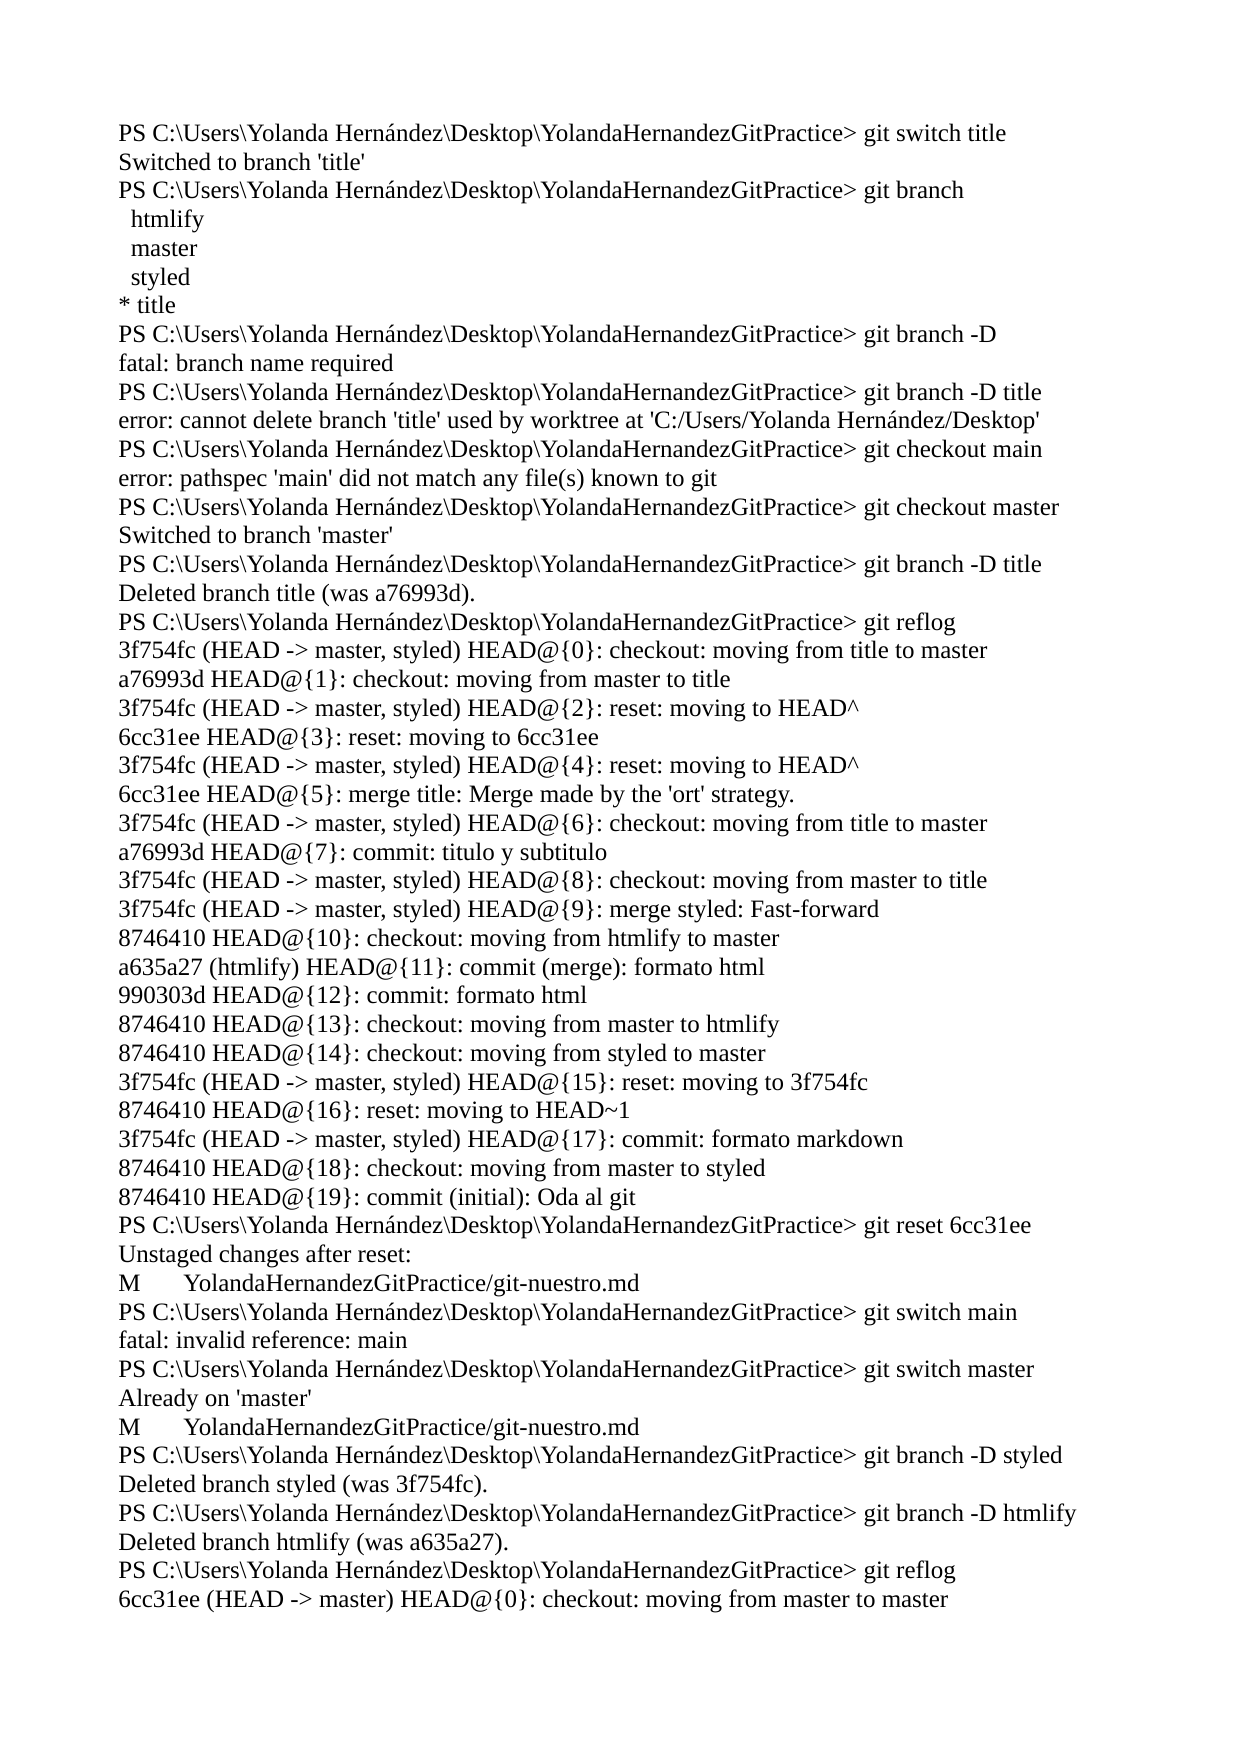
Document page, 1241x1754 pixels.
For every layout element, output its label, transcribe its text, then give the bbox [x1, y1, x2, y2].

text PS C:\Users\Yolanda Hernández\Desktop\YolandaHernandezGitPractice> git switch master [118, 1354, 1122, 1383]
text PS C:\Users\Yolanda Hernández\Desktop\YolandaHernandezGitPractice> git branch -D [118, 319, 1122, 348]
text PS C:\Users\Yolanda Hernández\Desktop\YolandaHernandezGitPractice> git reflog [118, 1556, 1122, 1584]
text a76993d HEAD@{7}: commit: titulo y subtitulo [118, 837, 1122, 866]
text 8746410 HEAD@{10}: checkout: moving from htmlify to master [118, 923, 1122, 952]
text 3f754fc (HEAD -> master, styled) HEAD@{15}: reset: moving to 3f754fc [118, 1067, 1122, 1096]
text 6cc31ee HEAD@{3}: reset: moving to 6cc31ee [118, 722, 1122, 751]
text 6cc31ee HEAD@{5}: merge title: Merge made by the 'ort' strategy. [118, 779, 1122, 808]
text PS C:\Users\Yolanda Hernández\Desktop\YolandaHernandezGitPractice> git reset 6cc31ee [118, 1211, 1122, 1239]
text * title [118, 291, 1122, 319]
text Deleted branch htmlify (was a635a27). [118, 1527, 1122, 1556]
text 8746410 HEAD@{14}: checkout: moving from styled to master [118, 1038, 1122, 1067]
text 8746410 HEAD@{19}: commit (initial): Oda al git [118, 1182, 1122, 1211]
text Deleted branch styled (was 3f754fc). [118, 1469, 1122, 1498]
text PS C:\Users\Yolanda Hernández\Desktop\YolandaHernandezGitPractice> git checkout master [118, 492, 1122, 521]
text fatal: branch name required [118, 348, 1122, 377]
text 3f754fc (HEAD -> master, styled) HEAD@{0}: checkout: moving from title to master [118, 636, 1122, 664]
text PS C:\Users\Yolanda Hernández\Desktop\YolandaHernandezGitPractice> git branch -D title [118, 549, 1122, 578]
text 3f754fc (HEAD -> master, styled) HEAD@{8}: checkout: moving from master to title [118, 866, 1122, 894]
text 8746410 HEAD@{13}: checkout: moving from master to htmlify [118, 1009, 1122, 1038]
text PS C:\Users\Yolanda Hernández\Desktop\YolandaHernandezGitPractice> git branch -D title [118, 377, 1122, 406]
text Switched to branch 'title' [118, 147, 1122, 176]
text 990303d HEAD@{12}: commit: formato html [118, 981, 1122, 1009]
text 8746410 HEAD@{18}: checkout: moving from master to styled [118, 1153, 1122, 1182]
text PS C:\Users\Yolanda Hernández\Desktop\YolandaHernandezGitPractice> git branch -D htmlify [118, 1498, 1122, 1527]
text fatal: invalid reference: main [118, 1326, 1122, 1354]
text error: cannot delete branch 'title' used by worktree at 'C:/Users/Yolanda Hernández/Desktop' [118, 406, 1122, 434]
text htmlify [118, 204, 1122, 233]
text M YolandaHernandezGitPractice/git-nuestro.md [118, 1268, 1122, 1297]
text PS C:\Users\Yolanda Hernández\Desktop\YolandaHernandezGitPractice> git checkout main [118, 434, 1122, 463]
text 6cc31ee (HEAD -> master) HEAD@{0}: checkout: moving from master to master [118, 1584, 1122, 1613]
text PS C:\Users\Yolanda Hernández\Desktop\YolandaHernandezGitPractice> git branch -D styled [118, 1441, 1122, 1469]
text 8746410 HEAD@{16}: reset: moving to HEAD~1 [118, 1096, 1122, 1124]
text 3f754fc (HEAD -> master, styled) HEAD@{6}: checkout: moving from title to master [118, 808, 1122, 837]
text Unstaged changes after reset: [118, 1239, 1122, 1268]
text 3f754fc (HEAD -> master, styled) HEAD@{4}: reset: moving to HEAD^ [118, 751, 1122, 779]
text styled [118, 262, 1122, 291]
text PS C:\Users\Yolanda Hernández\Desktop\YolandaHernandezGitPractice> git switch title [118, 118, 1122, 147]
text error: pathspec 'main' did not match any file(s) known to git [118, 463, 1122, 492]
text M YolandaHernandezGitPractice/git-nuestro.md [118, 1412, 1122, 1441]
text master [118, 233, 1122, 262]
text PS C:\Users\Yolanda Hernández\Desktop\YolandaHernandezGitPractice> git switch main [118, 1297, 1122, 1326]
text Already on 'master' [118, 1383, 1122, 1412]
text 3f754fc (HEAD -> master, styled) HEAD@{9}: merge styled: Fast-forward [118, 894, 1122, 923]
text 3f754fc (HEAD -> master, styled) HEAD@{17}: commit: formato markdown [118, 1124, 1122, 1153]
text 3f754fc (HEAD -> master, styled) HEAD@{2}: reset: moving to HEAD^ [118, 693, 1122, 722]
text a76993d HEAD@{1}: checkout: moving from master to title [118, 664, 1122, 693]
text a635a27 (htmlify) HEAD@{11}: commit (merge): formato html [118, 952, 1122, 981]
text PS C:\Users\Yolanda Hernández\Desktop\YolandaHernandezGitPractice> git reflog [118, 607, 1122, 636]
text Switched to branch 'master' [118, 521, 1122, 549]
text PS C:\Users\Yolanda Hernández\Desktop\YolandaHernandezGitPractice> git branch [118, 176, 1122, 204]
text Deleted branch title (was a76993d). [118, 578, 1122, 607]
